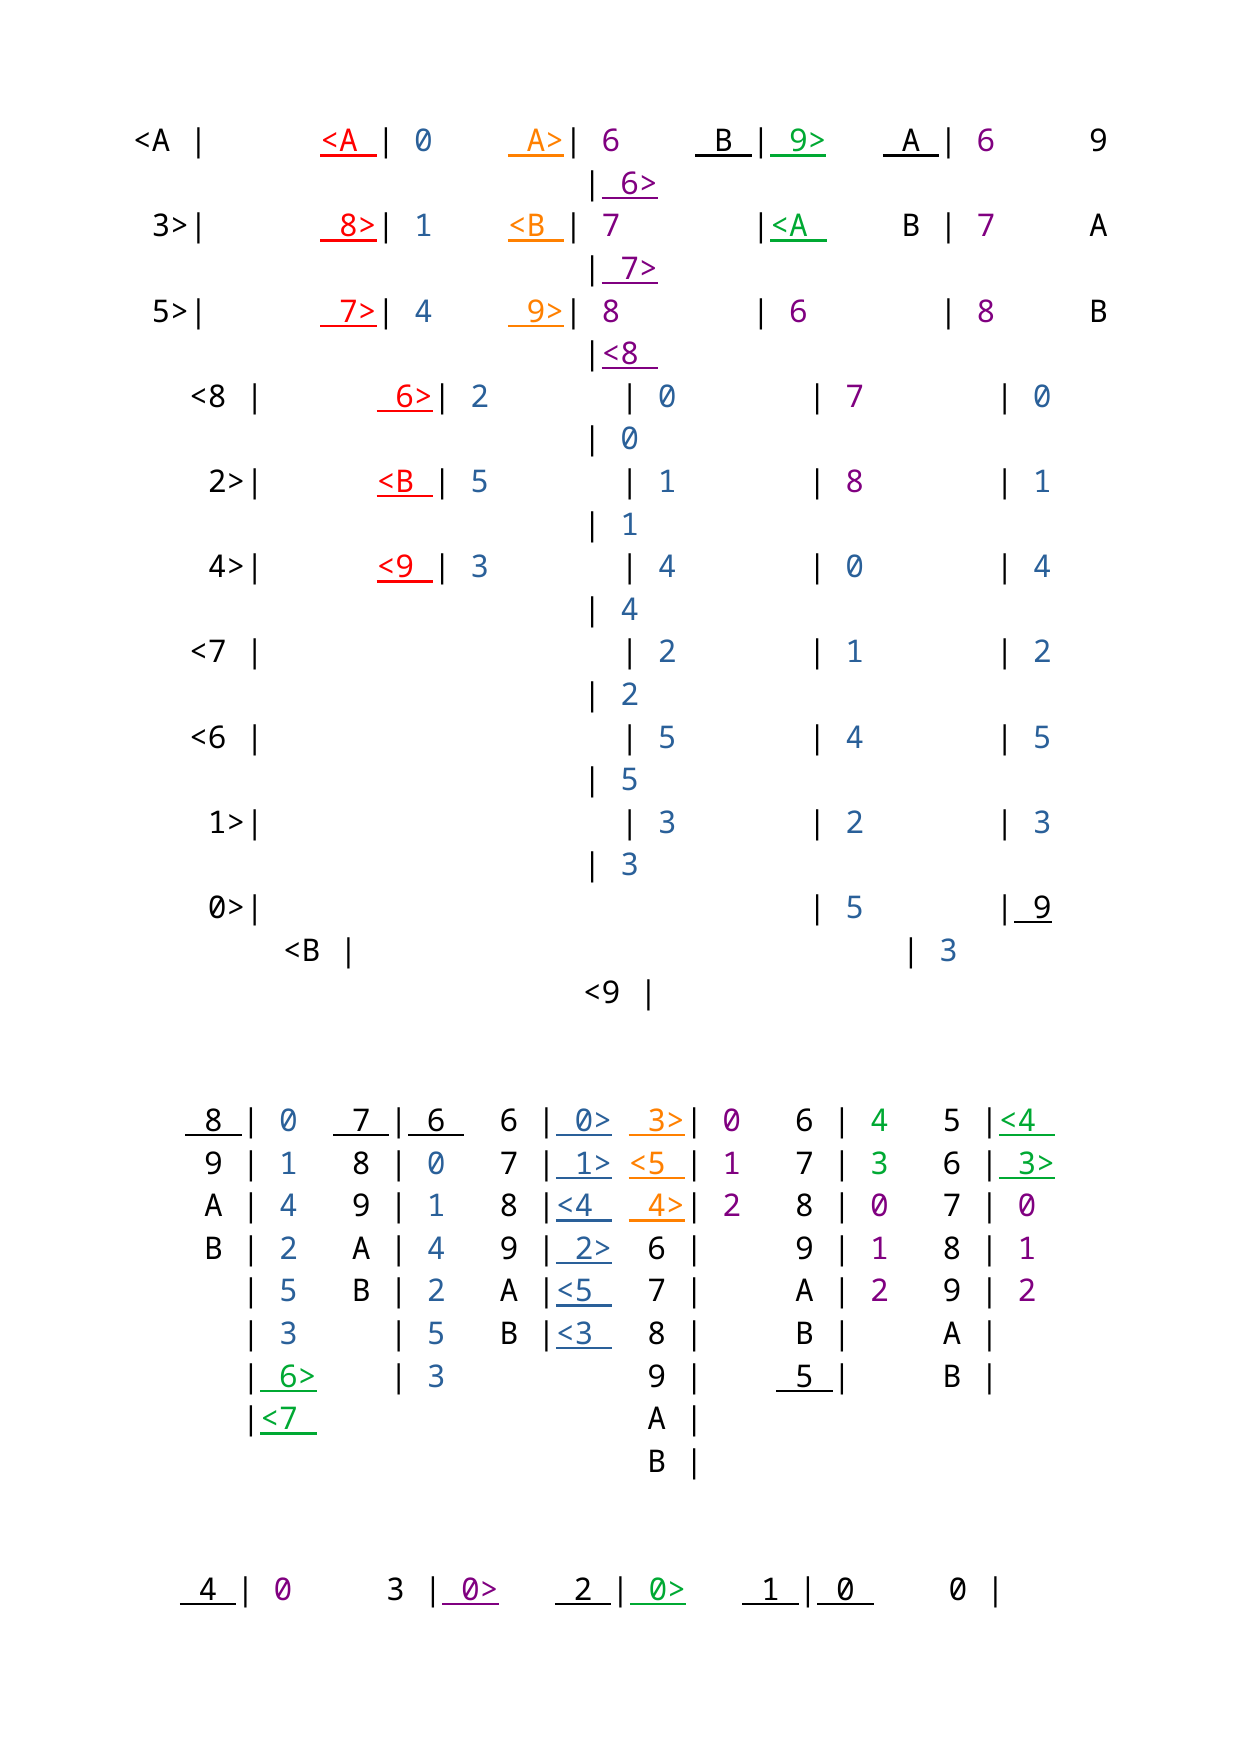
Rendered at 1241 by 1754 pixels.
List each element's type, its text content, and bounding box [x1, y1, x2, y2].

text 5>| 7>| 4 9>| 8 | 6 | 8 B |<8 [118, 288, 1122, 374]
text <6 | | 5 | 4 | 5 | 5 [118, 714, 1122, 800]
text B | [118, 1439, 1122, 1481]
text 0>| | 5 | 9 [118, 885, 1122, 928]
text 2>| <B | 5 | 1 | 8 | 1 | 1 [118, 459, 1122, 544]
text 3>| 8>| 1 <B | 7 |<A B | 7 A | 7> [118, 203, 1122, 288]
text 4 | 0 3 | 0> 2 | 0> 1 | 0 0 | [118, 1567, 1122, 1609]
text 9 | 1 8 | 0 7 | 1> <5 | 1 7 | 3 6 | 3> [118, 1141, 1122, 1183]
text A | 4 9 | 1 8 |<4 4>| 2 8 | 0 7 | 0 [118, 1183, 1122, 1226]
text <A | <A | 0 A>| 6 B | 9> A | 6 9 | 6> [118, 118, 1122, 203]
text 4>| <9 | 3 | 4 | 0 | 4 | 4 [118, 544, 1122, 629]
text <8 | 6>| 2 | 0 | 7 | 0 | 0 [118, 374, 1122, 459]
text | 5 B | 2 A |<5 7 | A | 2 9 | 2 [118, 1268, 1122, 1311]
text <9 | [118, 970, 1122, 1013]
text |<7 A | [118, 1396, 1122, 1439]
text <B | | 3 [118, 928, 1122, 970]
text 1>| | 3 | 2 | 3 | 3 [118, 800, 1122, 885]
text <7 | | 2 | 1 | 2 | 2 [118, 629, 1122, 714]
text 8 | 0 7 | 6 6 | 0> 3>| 0 6 | 4 5 |<4 [118, 1098, 1122, 1141]
text | 6> | 3 9 | 5 | B | [118, 1354, 1122, 1396]
text | 3 | 5 B |<3 8 | B | A | [118, 1311, 1122, 1354]
text B | 2 A | 4 9 | 2> 6 | 9 | 1 8 | 1 [118, 1226, 1122, 1268]
